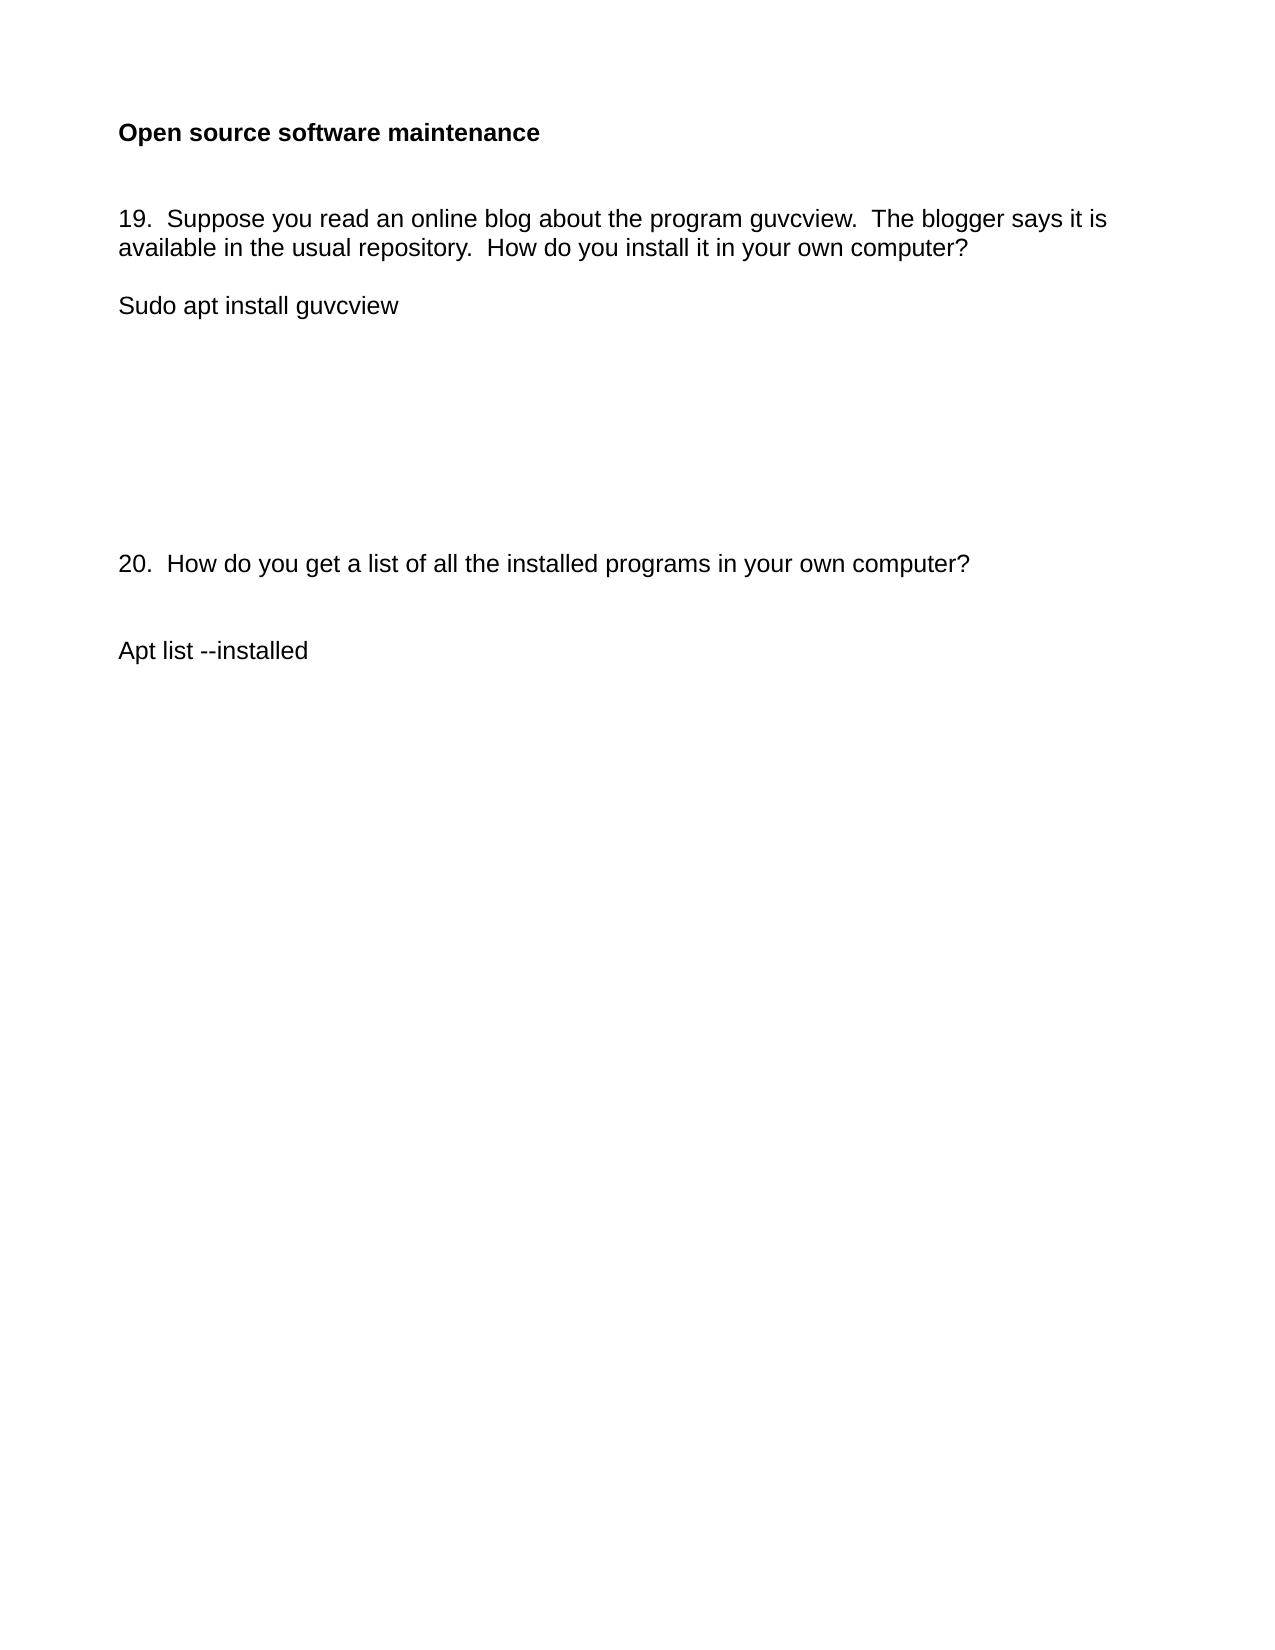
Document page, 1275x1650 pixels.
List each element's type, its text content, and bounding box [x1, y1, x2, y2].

text 19. Suppose you read an online blog about the program guvcview. The blogger says it is available in the usual repository. How do you install it in your own computer? [118, 204, 1157, 262]
text Sudo apt install guvcview [118, 291, 1157, 319]
text Apt list --installed [118, 636, 1157, 664]
text 20. How do you get a list of all the installed programs in your own computer? [118, 549, 1157, 578]
text Open source software maintenance [118, 118, 1157, 147]
